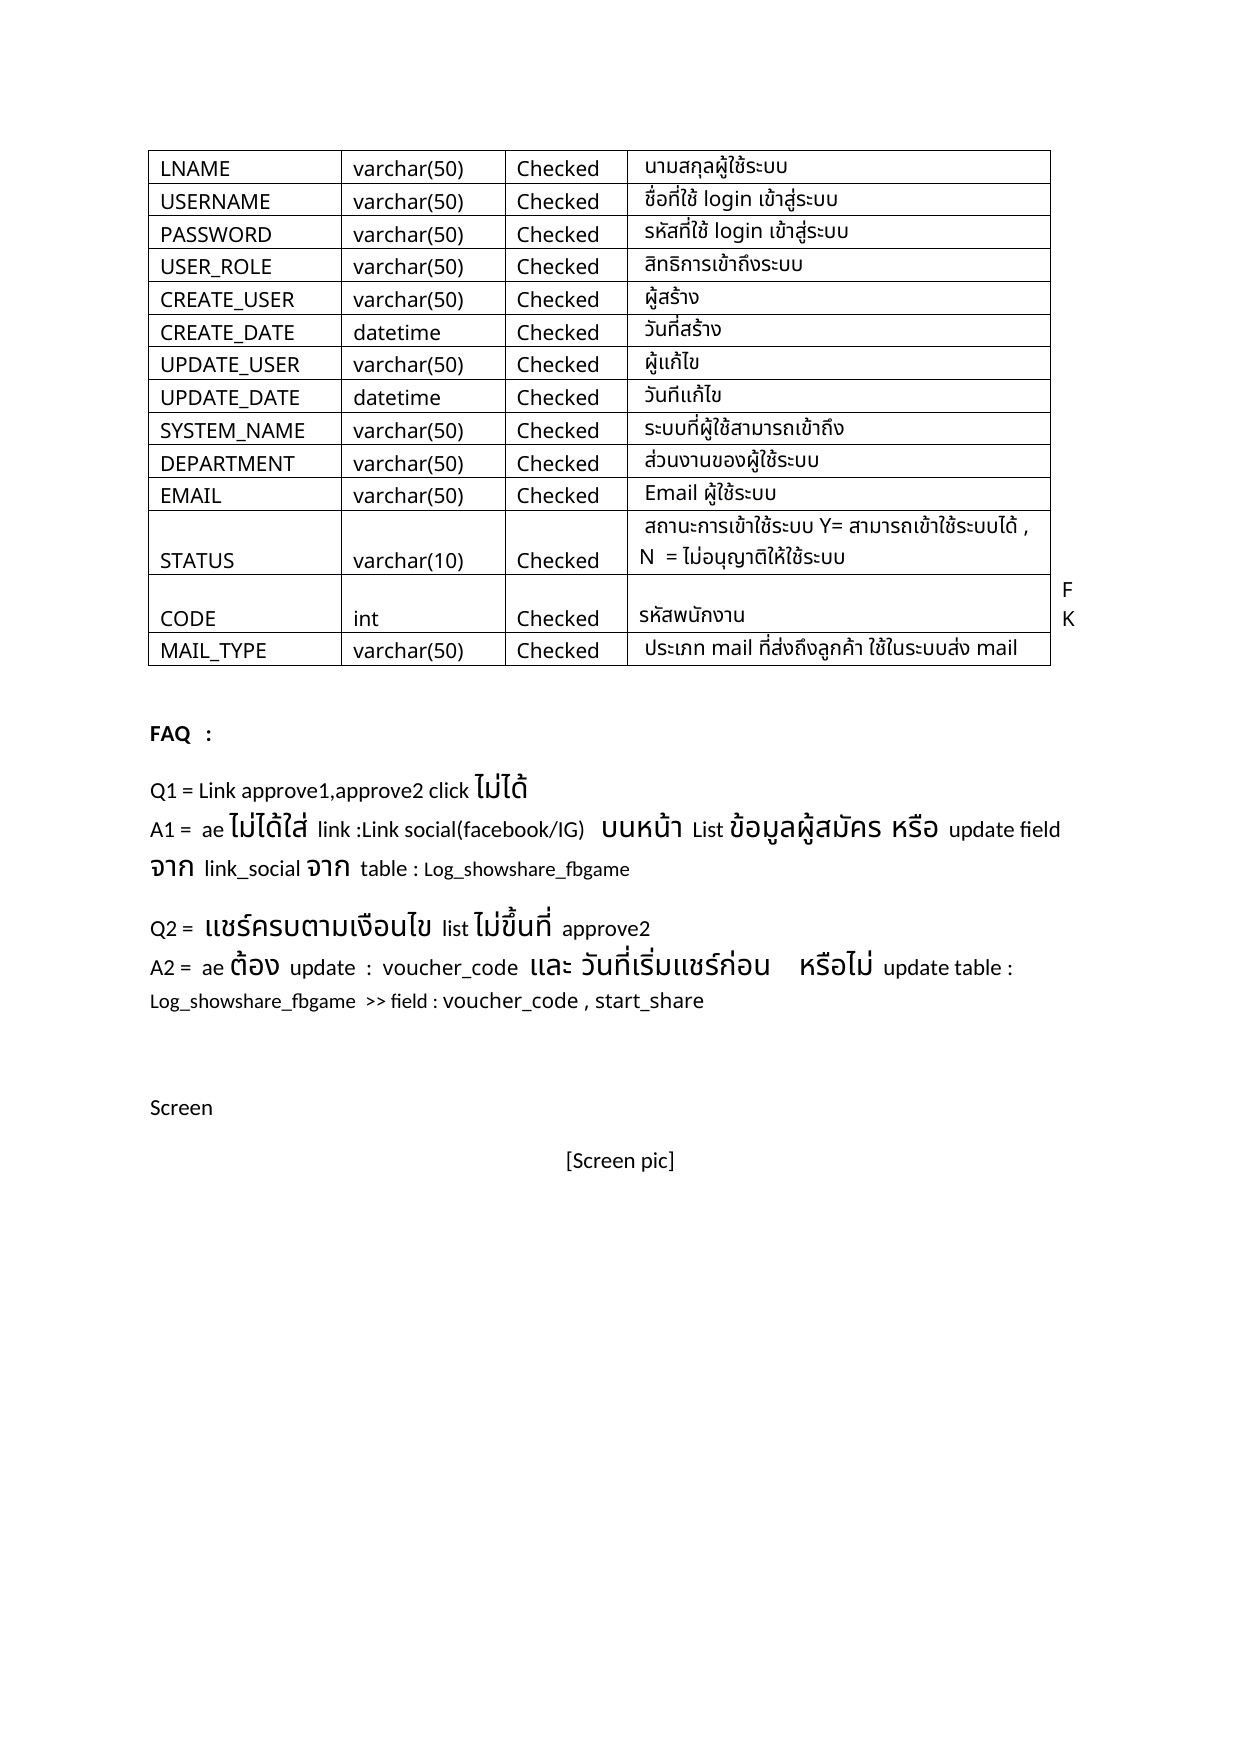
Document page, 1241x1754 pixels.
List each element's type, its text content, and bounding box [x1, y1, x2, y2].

table_cell Checked [506, 282, 627, 313]
table_cell สิทธิการเข้าถึงระบบ [628, 249, 1050, 281]
table_cell Checked [506, 511, 627, 574]
table_cell CREATE_USER [149, 282, 341, 313]
table_cell EMAIL [149, 478, 341, 510]
table_cell [1051, 150, 1097, 183]
table_cell varchar(10) [342, 511, 505, 574]
table_cell [1051, 379, 1097, 412]
table_cell varchar(50) [342, 413, 505, 444]
table_cell รหัสพนักงาน [628, 575, 1050, 632]
table_cell Checked [506, 575, 627, 632]
table_cell datetime [342, 315, 505, 346]
table_cell ชื่อที่ใช้ login เข้าสู่ระบบ [628, 184, 1050, 215]
table_cell [1051, 510, 1097, 574]
table_cell Checked [506, 347, 627, 379]
table_cell วันที่สร้าง [628, 315, 1050, 346]
table_cell varchar(50) [342, 347, 505, 379]
text Screen [150, 1093, 1090, 1121]
table_cell CREATE_DATE [149, 315, 341, 346]
table_cell PASSWORD [149, 216, 341, 248]
table_cell ส่วนงานของผู้ใช้ระบบ [628, 445, 1050, 477]
table_cell Checked [506, 445, 627, 477]
text FAQ : [150, 719, 1090, 747]
table_cell [1051, 444, 1097, 477]
table_cell ระบบที่ผู้ใช้สามารถเข้าถึง [628, 413, 1050, 444]
table_cell [1051, 477, 1097, 510]
table_cell FK [1051, 574, 1097, 632]
table_cell int [342, 575, 505, 632]
table_cell Checked [506, 315, 627, 346]
table_cell [1051, 215, 1097, 248]
table_cell Checked [506, 478, 627, 510]
table_cell รหัสที่ใช้ login เข้าสู่ระบบ [628, 216, 1050, 248]
table_cell ผู้แก้ไข [628, 347, 1050, 379]
table_cell USERNAME [149, 184, 341, 215]
table_cell DEPARTMENT [149, 445, 341, 477]
table_cell Checked [506, 151, 627, 183]
table_cell [1051, 632, 1097, 665]
table_cell Email ผู้ใช้ระบบ [628, 478, 1050, 510]
table_cell Checked [506, 184, 627, 215]
table_cell [1051, 248, 1097, 281]
table_cell [1051, 412, 1097, 444]
table_cell UPDATE_USER [149, 347, 341, 379]
table_cell varchar(50) [342, 249, 505, 281]
table_cell datetime [342, 380, 505, 412]
table_cell Checked [506, 249, 627, 281]
table_cell varchar(50) [342, 151, 505, 183]
table_cell CODE [149, 575, 341, 632]
table_cell ประเภท mail ที่ส่งถึงลูกค้า ใช้ในระบบส่ง mail [628, 633, 1050, 665]
table_cell [1051, 183, 1097, 215]
table_cell varchar(50) [342, 478, 505, 510]
table_cell varchar(50) [342, 282, 505, 313]
table_cell [1051, 314, 1097, 346]
table_cell UPDATE_DATE [149, 380, 341, 412]
text Q2 = แชร์ครบตามเงือนไข list ไม่ขึ้นที่ approve2 A2 = ae ต้อง update : voucher_code และ วันที่เริ่มแชร์ก่อน หรือไม่ update table : Log_showshare_fbgame >> field : voucher_code , start_share [150, 909, 1090, 1015]
table_cell varchar(50) [342, 216, 505, 248]
table_cell MAIL_TYPE [149, 633, 341, 665]
text [Screen pic] [150, 1146, 1090, 1174]
table_cell Checked [506, 633, 627, 665]
table_cell varchar(50) [342, 445, 505, 477]
table_cell [1051, 346, 1097, 379]
table_cell Checked [506, 380, 627, 412]
table_cell varchar(50) [342, 633, 505, 665]
table_cell varchar(50) [342, 184, 505, 215]
table_cell SYSTEM_NAME [149, 413, 341, 444]
table_cell วันทีแก้ไข [628, 380, 1050, 412]
table_cell ผู้สร้าง [628, 282, 1050, 313]
table_cell USER_ROLE [149, 249, 341, 281]
table_cell สถานะการเข้าใช้ระบบ Y= สามารถเข้าใช้ระบบได้ , N = ไม่อนุญาติให้ใช้ระบบ [628, 511, 1050, 574]
table_cell Checked [506, 216, 627, 248]
table_cell นามสกุลผู้ใช้ระบบ [628, 151, 1050, 183]
table_cell [1051, 281, 1097, 313]
table_cell LNAME [149, 151, 341, 183]
table_cell Checked [506, 413, 627, 444]
table_cell STATUS [149, 511, 341, 574]
text Q1 = Link approve1,approve2 click ไม่ได้ A1 = ae ไม่ได้ใส่ link :Link social(facebook/IG) บนหน้า List ข้อมูลผู้สมัคร หรือ update field จาก link_social จาก table : Log_showshare_fbgame [150, 772, 1090, 884]
